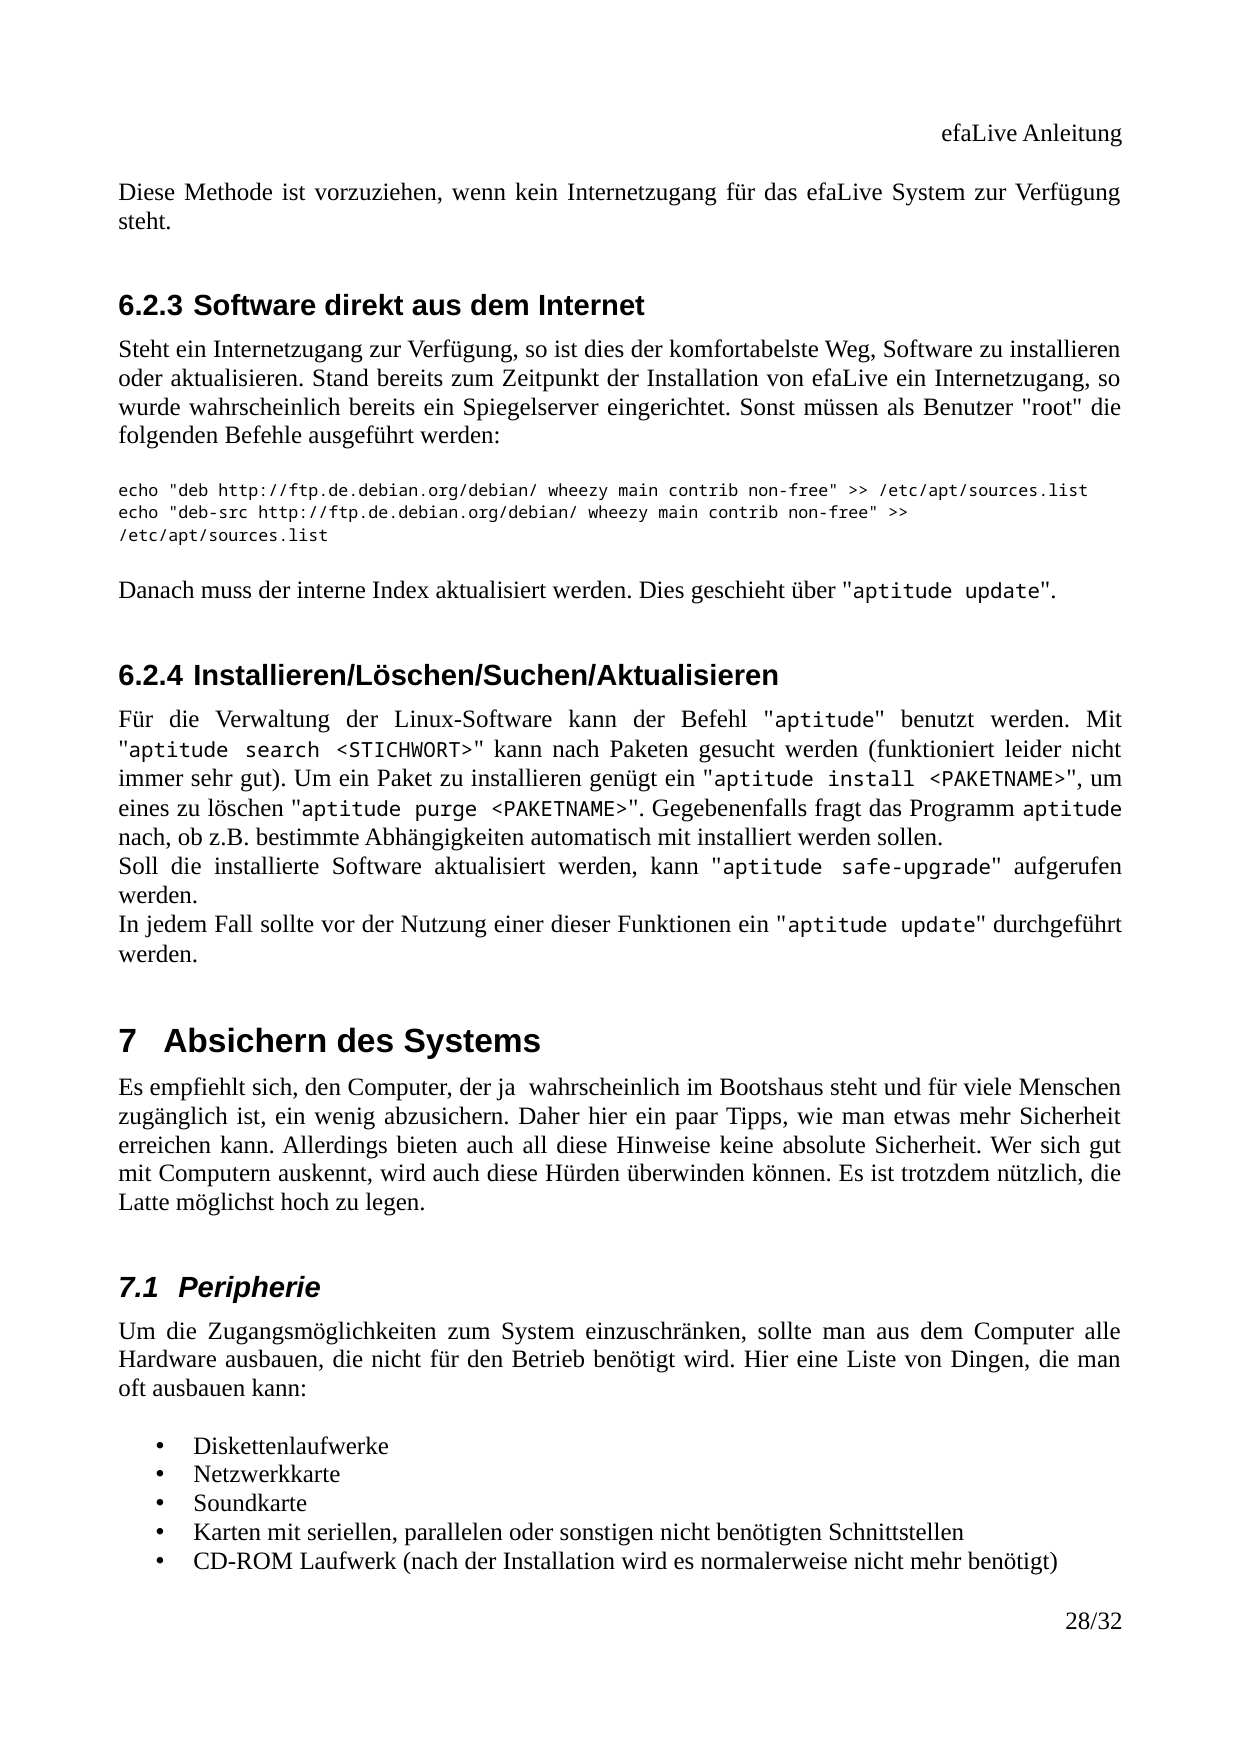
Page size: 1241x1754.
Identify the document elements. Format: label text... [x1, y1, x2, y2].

text Danach muss der interne Index aktualisiert werden. Dies geschieht über "aptitude update". [118, 575, 1122, 604]
text Steht ein Internetzugang zur Verfügung, so ist dies der komfortabelste Weg, Software zu installieren oder aktualisieren. Stand bereits zum Zeitpunkt der Installation von efaLive ein Internetzugang, so wurde wahrscheinlich bereits ein Spiegelserver eingerichtet. Sonst müssen als Benutzer "root" die folgenden Befehle ausgeführt werden: [118, 334, 1122, 449]
text Um die Zugangsmöglichkeiten zum System einzuschränken, sollte man aus dem Computer alle Hardware ausbauen, die nicht für den Betrieb benötigt wird. Hier eine Liste von Dingen, die man oft ausbauen kann: [118, 1316, 1122, 1402]
subtitle Software direkt aus dem Internet [118, 288, 1122, 322]
list Karten mit seriellen, parallelen oder sonstigen nicht benötigten Schnittstellen [156, 1517, 1122, 1546]
text Soll die installierte Software aktualisiert werden, kann "aptitude safe-upgrade" aufgerufen werden. [118, 851, 1122, 909]
list Diskettenlaufwerke [156, 1431, 1122, 1459]
text echo "deb http://ftp.de.debian.org/debian/ wheezy main contrib non-free" >> /etc/apt/sources.list [118, 478, 1122, 501]
text Diese Methode ist vorzuziehen, wenn kein Internetzugang für das efaLive System zur Verfügung steht. [118, 177, 1122, 234]
text Für die Verwaltung der Linux-Software kann der Befehl "aptitude" benutzt werden. Mit "aptitude search <STICHWORT>" kann nach Paketen gesucht werden (funktioniert leider nicht immer sehr gut). Um ein Paket zu installieren genügt ein "aptitude install <PAKETNAME>", um eines zu löschen "aptitude purge <PAKETNAME>". Gegebenenfalls fragt das Programm aptitude nach, ob z.B. bestimmte Abhängigkeiten automatisch mit installiert werden sollen. [118, 704, 1122, 851]
list Netzwerkkarte [156, 1459, 1122, 1488]
list CD-ROM Laufwerk (nach der Installation wird es normalerweise nicht mehr benötigt) [156, 1546, 1122, 1574]
subtitle Peripherie [118, 1270, 1122, 1303]
list Soundkarte [156, 1488, 1122, 1517]
subtitle Installieren/Löschen/Suchen/Aktualisieren [118, 658, 1122, 692]
text Es empfiehlt sich, den Computer, der ja wahrscheinlich im Bootshaus steht und für viele Menschen zugänglich ist, ein wenig abzusichern. Daher hier ein paar Tipps, wie man etwas mehr Sicherheit erreichen kann. Allerdings bieten auch all diese Hinweise keine absolute Sicherheit. Wer sich gut mit Computern auskennt, wird auch diese Hürden überwinden können. Es ist trotzdem nützlich, die Latte möglichst hoch zu legen. [118, 1072, 1122, 1216]
text In jedem Fall sollte vor der Nutzung einer dieser Funktionen ein "aptitude update" durchgeführt werden. [118, 909, 1122, 967]
text echo "deb-src http://ftp.de.debian.org/debian/ wheezy main contrib non-free" >> /etc/apt/sources.list [118, 501, 1122, 546]
subtitle Absichern des Systems [118, 1021, 1122, 1060]
